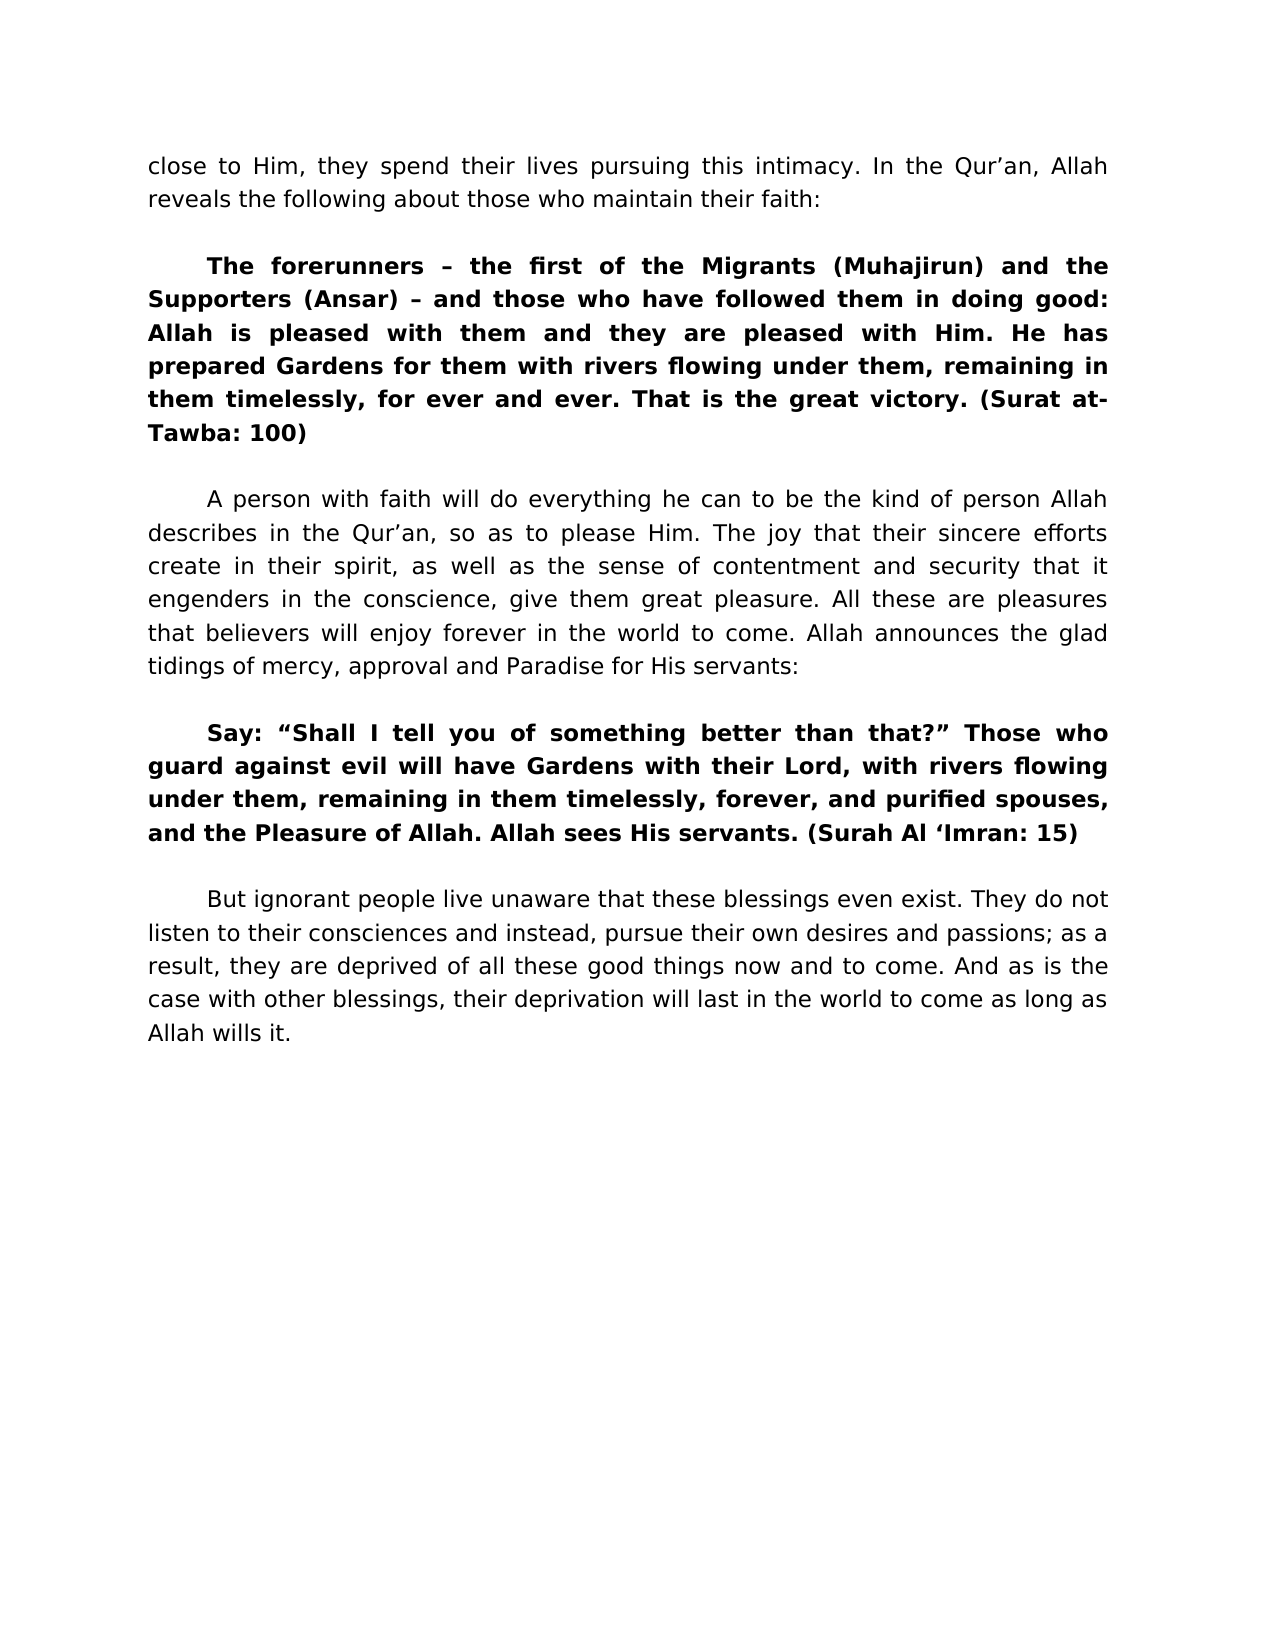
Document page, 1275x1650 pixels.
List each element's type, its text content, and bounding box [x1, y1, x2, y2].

text Say: “Shall I tell you of something better than that?” Those who guard against evil will have Gardens with their Lord, with rivers flowing under them, remaining in them timelessly, forever, and purified spouses, and the Pleasure of Allah. Allah sees His servants. (Surah Al ‘Imran: 15) [148, 714, 1110, 848]
text close to Him, they spend their lives pursuing this intimacy. In the Qur’an, Allah reveals the following about those who maintain their faith: [148, 148, 1110, 214]
text A person with faith will do everything he can to be the kind of person Allah describes in the Qur’an, so as to please Him. The joy that their sincere efforts create in their spirit, as well as the sense of contentment and security that it engenders in the conscience, give them great pleasure. All these are pleasures that believers will enjoy forever in the world to come. Allah announces the glad tidings of mercy, approval and Paradise for His servants: [148, 481, 1110, 681]
text But ignorant people live unaware that these blessings even exist. They do not listen to their consciences and instead, pursue their own desires and passions; as a result, they are deprived of all these good things now and to come. And as is the case with other blessings, their deprivation will last in the world to come as long as Allah wills it. [148, 881, 1110, 1048]
text The forerunners – the first of the Migrants (Muhajirun) and the Supporters (Ansar) – and those who have followed them in doing good: Allah is pleased with them and they are pleased with Him. He has prepared Gardens for them with rivers flowing under them, remaining in them timelessly, for ever and ever. That is the great victory. (Surat at-Tawba: 100) [148, 248, 1110, 448]
